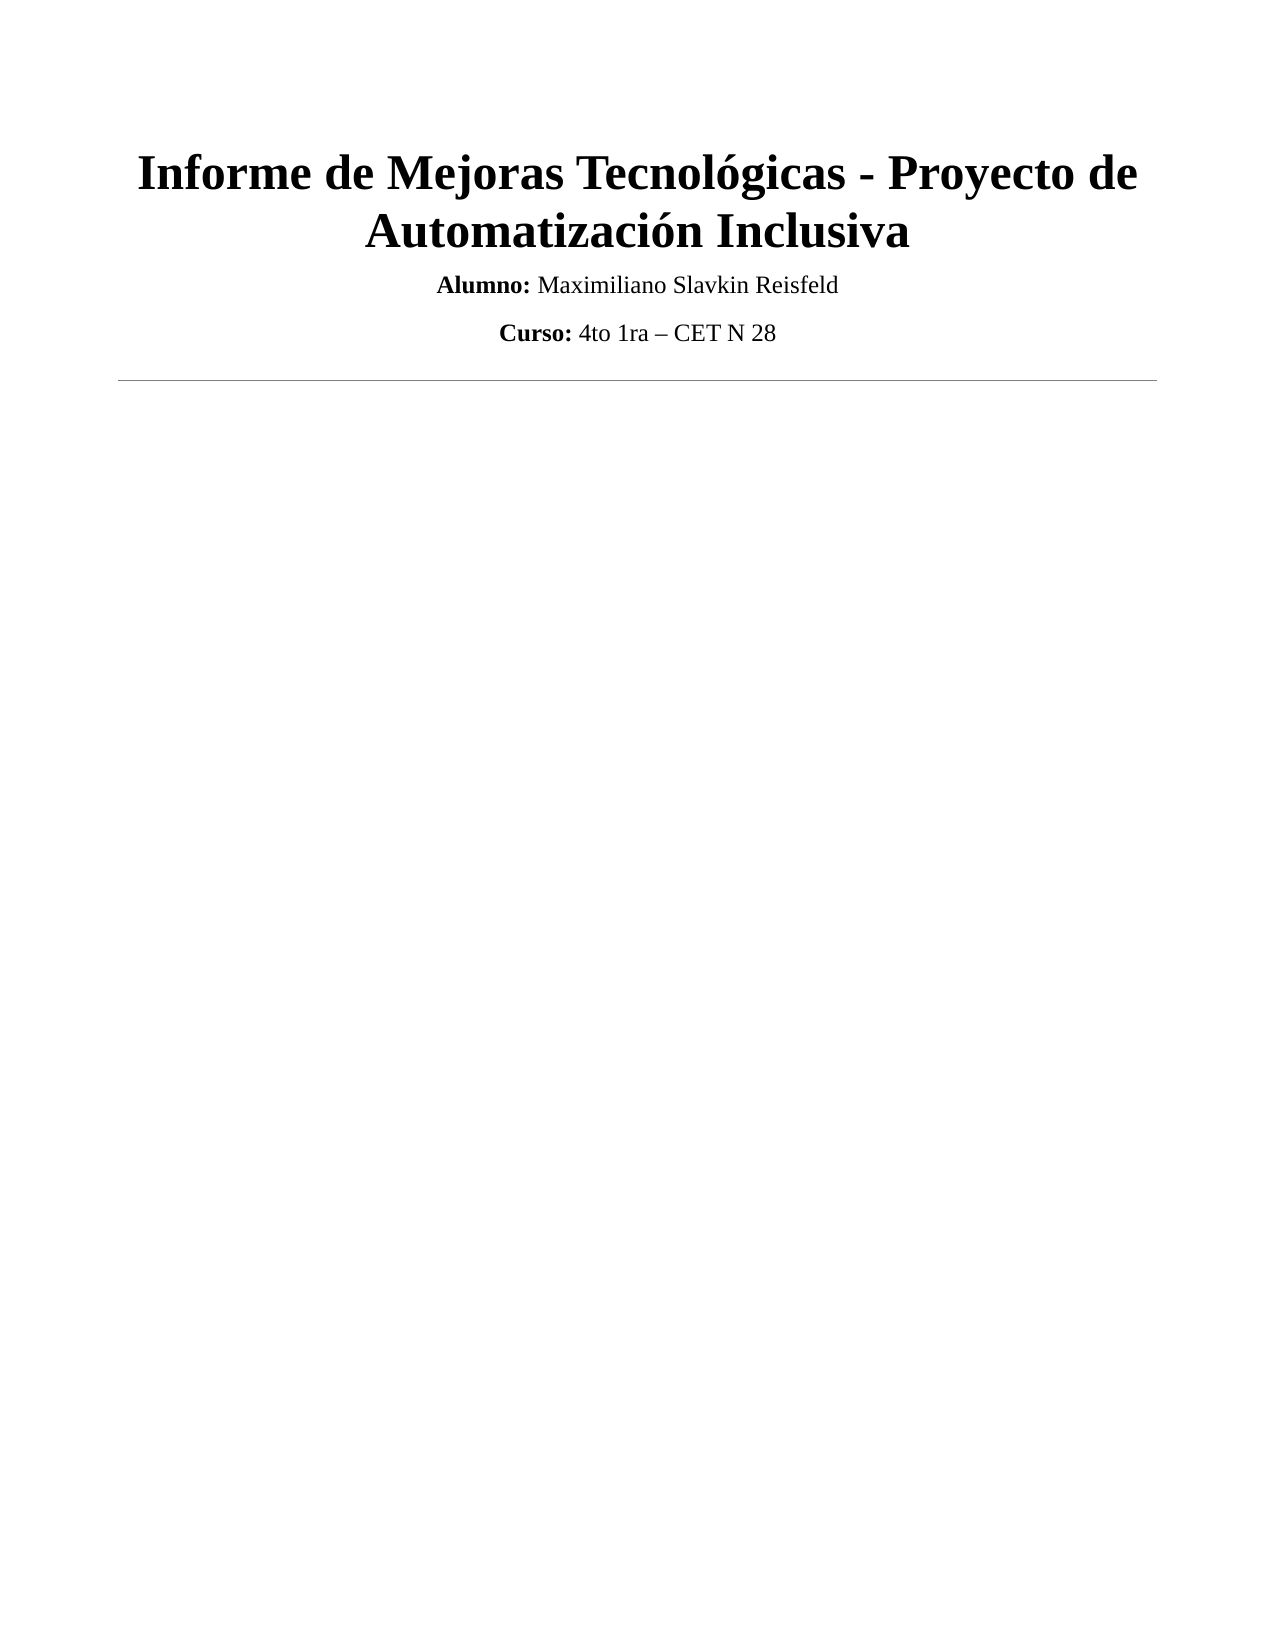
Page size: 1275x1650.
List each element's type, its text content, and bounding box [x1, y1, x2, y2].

text Curso: 4to 1ra – CET N 28 [118, 318, 1157, 347]
subtitle Informe de Mejoras Tecnológicas - Proyecto de Automatización Inclusiva [118, 143, 1157, 258]
text Alumno: Maximiliano Slavkin Reisfeld [118, 271, 1157, 299]
